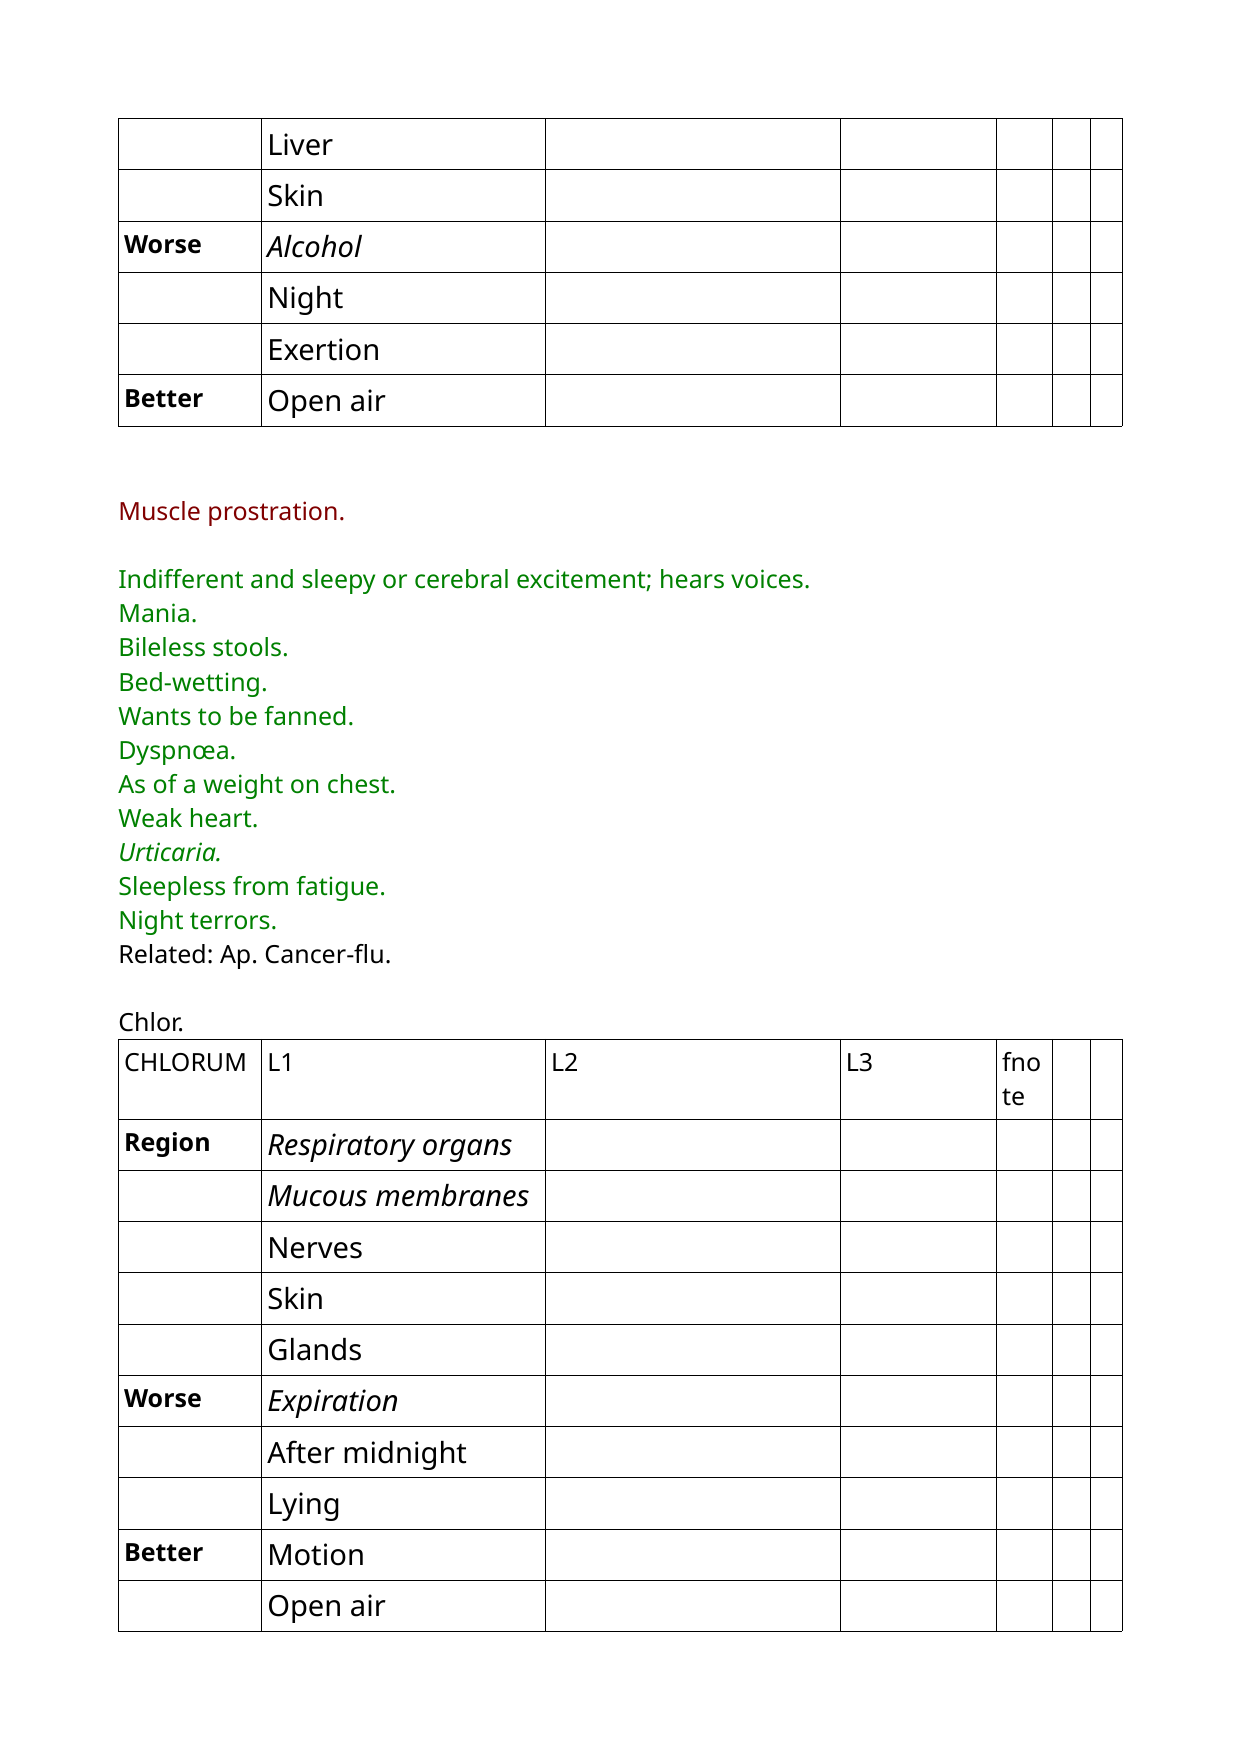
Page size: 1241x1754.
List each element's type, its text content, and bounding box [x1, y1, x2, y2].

table_cell [841, 375, 996, 426]
text Wants to be fanned. [118, 698, 1122, 732]
table_cell [997, 324, 1052, 374]
text Weak heart. [118, 800, 1122, 834]
table_cell [1053, 170, 1090, 221]
table_cell [997, 1478, 1052, 1528]
table_header L2 [546, 1040, 840, 1118]
table_cell [119, 119, 261, 169]
table_cell [119, 1427, 261, 1477]
text Mania. [118, 596, 1122, 630]
text Urticaria. [118, 834, 1122, 868]
text Related: Ap. Cancer-flu. [118, 937, 1122, 971]
table_cell [841, 1325, 996, 1375]
table_cell [546, 1171, 840, 1221]
table_cell [1091, 1222, 1122, 1272]
table_cell [1091, 273, 1122, 323]
table_cell [1091, 170, 1122, 221]
text Indifferent and sleepy or cerebral excitement; hears voices. [118, 562, 1122, 596]
table_cell [1091, 375, 1122, 426]
table_cell [1091, 222, 1122, 272]
table_cell [546, 273, 840, 323]
table_cell [546, 1376, 840, 1426]
table_cell [119, 1222, 261, 1272]
table_cell [1053, 324, 1090, 374]
table_cell [546, 1273, 840, 1323]
table_cell [1053, 1171, 1090, 1221]
table_cell [1091, 324, 1122, 374]
table_cell [997, 1120, 1052, 1170]
table_cell [841, 1222, 996, 1272]
table_cell [841, 1120, 996, 1170]
table_cell [1053, 1273, 1090, 1323]
table_cell [1091, 1530, 1122, 1580]
table_cell [841, 1376, 996, 1426]
table_cell [119, 273, 261, 323]
table_cell [997, 222, 1052, 272]
table_cell Better [119, 375, 261, 426]
table_cell [997, 1530, 1052, 1580]
table_cell Worse [119, 222, 261, 272]
table_cell [1053, 1581, 1090, 1631]
table_cell [1091, 1325, 1122, 1375]
table_cell Worse [119, 1376, 261, 1426]
table_cell [1053, 119, 1090, 169]
table_cell [119, 1581, 261, 1631]
text Bed-wetting. [118, 664, 1122, 698]
table_cell [1091, 1376, 1122, 1426]
table_cell Open air [262, 1581, 545, 1631]
table_cell Alcohol [262, 222, 545, 272]
table_cell [1053, 273, 1090, 323]
table_header L1 [262, 1040, 545, 1118]
table_cell [1053, 375, 1090, 426]
table_header L3 [841, 1040, 996, 1118]
table_cell [546, 1222, 840, 1272]
table_cell [841, 222, 996, 272]
table_cell [546, 222, 840, 272]
table_cell [1053, 222, 1090, 272]
table_cell Glands [262, 1325, 545, 1375]
table_cell [841, 119, 996, 169]
table_cell [1091, 1478, 1122, 1528]
table_cell Skin [262, 1273, 545, 1323]
table_cell [546, 375, 840, 426]
table_cell [841, 1478, 996, 1528]
table_cell [546, 324, 840, 374]
table_cell [997, 1273, 1052, 1323]
table_cell [119, 1171, 261, 1221]
table_cell [1091, 1581, 1122, 1631]
table_cell Expiration [262, 1376, 545, 1426]
table_cell [997, 170, 1052, 221]
table_header [1091, 1040, 1122, 1118]
table_cell [841, 1530, 996, 1580]
table_cell [997, 1427, 1052, 1477]
table_cell [1053, 1120, 1090, 1170]
table_cell [546, 1427, 840, 1477]
table_cell [997, 1376, 1052, 1426]
table_cell [119, 1478, 261, 1528]
table_cell [1053, 1530, 1090, 1580]
table_cell [997, 119, 1052, 169]
table_cell [841, 273, 996, 323]
table_cell Nerves [262, 1222, 545, 1272]
table_cell [546, 1581, 840, 1631]
table_cell [546, 1120, 840, 1170]
table_cell [1053, 1222, 1090, 1272]
table_cell [119, 1325, 261, 1375]
table_cell [997, 1171, 1052, 1221]
table_cell [841, 1273, 996, 1323]
table_cell [841, 324, 996, 374]
table_cell [997, 375, 1052, 426]
table_cell [1053, 1325, 1090, 1375]
table_header fnote [997, 1040, 1052, 1118]
table_cell [997, 1581, 1052, 1631]
table_cell Skin [262, 170, 545, 221]
table_cell [1091, 1427, 1122, 1477]
table_cell [841, 1427, 996, 1477]
table_cell Motion [262, 1530, 545, 1580]
text Sleepless from fatigue. [118, 868, 1122, 903]
table_cell Liver [262, 119, 545, 169]
table_cell [1053, 1376, 1090, 1426]
table_cell Mucous membranes [262, 1171, 545, 1221]
table_cell [841, 1171, 996, 1221]
text Muscle prostration. [118, 494, 1122, 528]
table_cell Respiratory organs [262, 1120, 545, 1170]
table_cell [841, 170, 996, 221]
text As of a weight on chest. [118, 766, 1122, 800]
table_header CHLORUM [119, 1040, 261, 1118]
table_cell [546, 1478, 840, 1528]
table_cell Night [262, 273, 545, 323]
table_cell [119, 1273, 261, 1323]
text Night terrors. [118, 903, 1122, 937]
table_cell After midnight [262, 1427, 545, 1477]
table_cell [841, 1581, 996, 1631]
table_cell [997, 273, 1052, 323]
table_cell [1091, 1171, 1122, 1221]
table_cell Better [119, 1530, 261, 1580]
table_cell [1091, 119, 1122, 169]
text Dyspnœa. [118, 732, 1122, 766]
table_header [1053, 1040, 1090, 1118]
table_cell Open air [262, 375, 545, 426]
table_cell [119, 324, 261, 374]
table_cell [997, 1222, 1052, 1272]
table_cell Lying [262, 1478, 545, 1528]
table_cell [546, 1325, 840, 1375]
text Bileless stools. [118, 630, 1122, 664]
table_cell [546, 170, 840, 221]
table_cell [1091, 1120, 1122, 1170]
table_cell [997, 1325, 1052, 1375]
table_cell [546, 1530, 840, 1580]
table_cell [1053, 1478, 1090, 1528]
table_cell Exertion [262, 324, 545, 374]
table_cell [119, 170, 261, 221]
table_cell [1053, 1427, 1090, 1477]
table_cell Region [119, 1120, 261, 1170]
table_cell [546, 119, 840, 169]
table_cell [1091, 1273, 1122, 1323]
text Chlor. [118, 1005, 1122, 1039]
